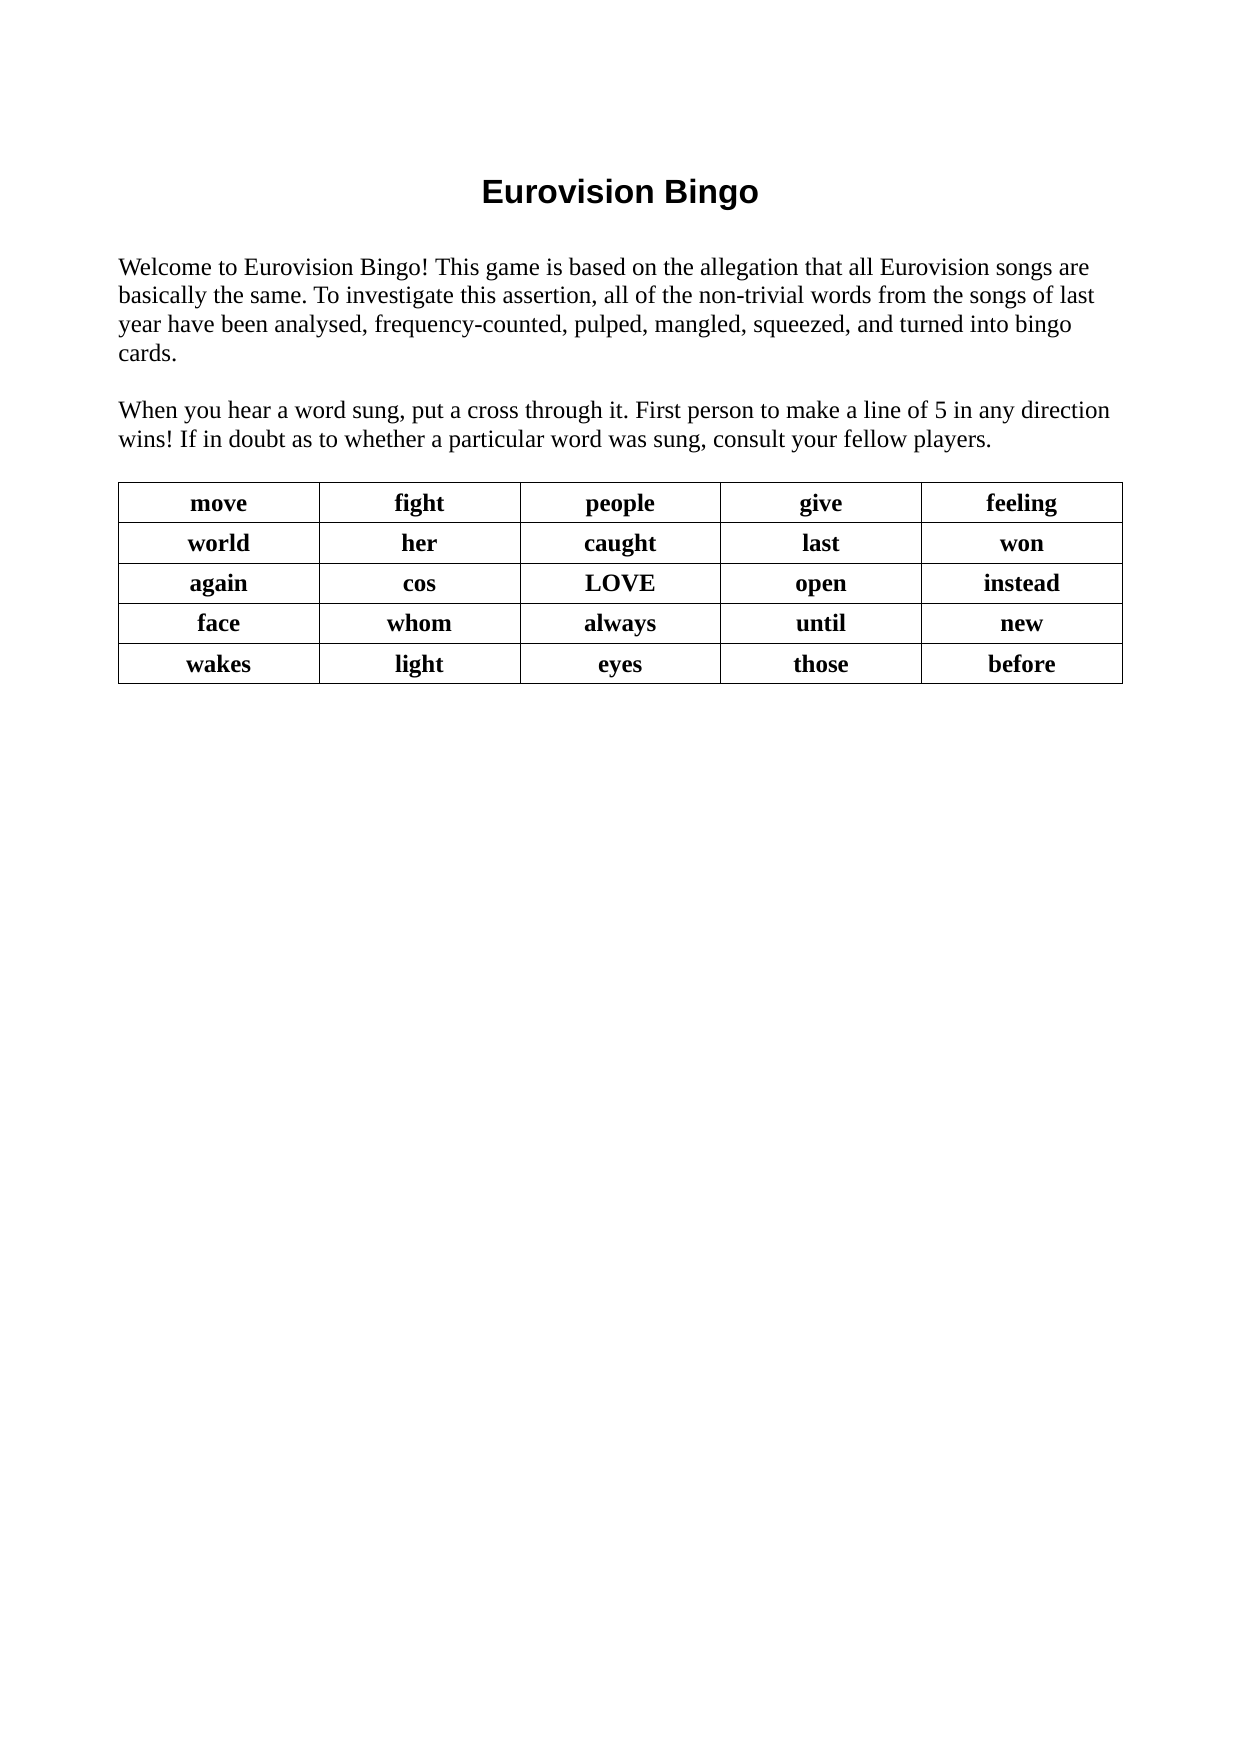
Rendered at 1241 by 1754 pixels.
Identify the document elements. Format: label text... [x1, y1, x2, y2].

table_cell open [721, 564, 921, 603]
text Welcome to Eurovision Bingo! This game is based on the allegation that all Eurovision songs are basically the same. To investigate this assertion, all of the non-trivial words from the songs of last year have been analysed, frequency-counted, pulped, mangled, squeezed, and turned into bingo cards. [118, 252, 1122, 367]
table_cell eyes [521, 644, 720, 683]
table_cell LOVE [521, 564, 720, 603]
table_cell again [119, 564, 319, 603]
table_cell face [119, 604, 319, 643]
table_cell last [721, 523, 921, 562]
table_cell world [119, 523, 319, 562]
table_cell her [320, 523, 520, 562]
table_header give [721, 483, 921, 522]
table_cell won [922, 523, 1122, 562]
table_cell caught [521, 523, 720, 562]
text When you hear a word sung, put a cross through it. First person to make a line of 5 in any direction wins! If in doubt as to whether a particular word was sung, consult your fellow players. [118, 396, 1122, 453]
table_header feeling [922, 483, 1122, 522]
table_cell instead [922, 564, 1122, 603]
table_cell until [721, 604, 921, 643]
table_cell new [922, 604, 1122, 643]
table_header fight [320, 483, 520, 522]
table_cell those [721, 644, 921, 683]
table_cell cos [320, 564, 520, 603]
table_cell wakes [119, 644, 319, 683]
table_header move [119, 483, 319, 522]
subtitle Eurovision Bingo [118, 172, 1122, 211]
table_cell light [320, 644, 520, 683]
table_header people [521, 483, 720, 522]
table_cell always [521, 604, 720, 643]
table_cell whom [320, 604, 520, 643]
table_cell before [922, 644, 1122, 683]
